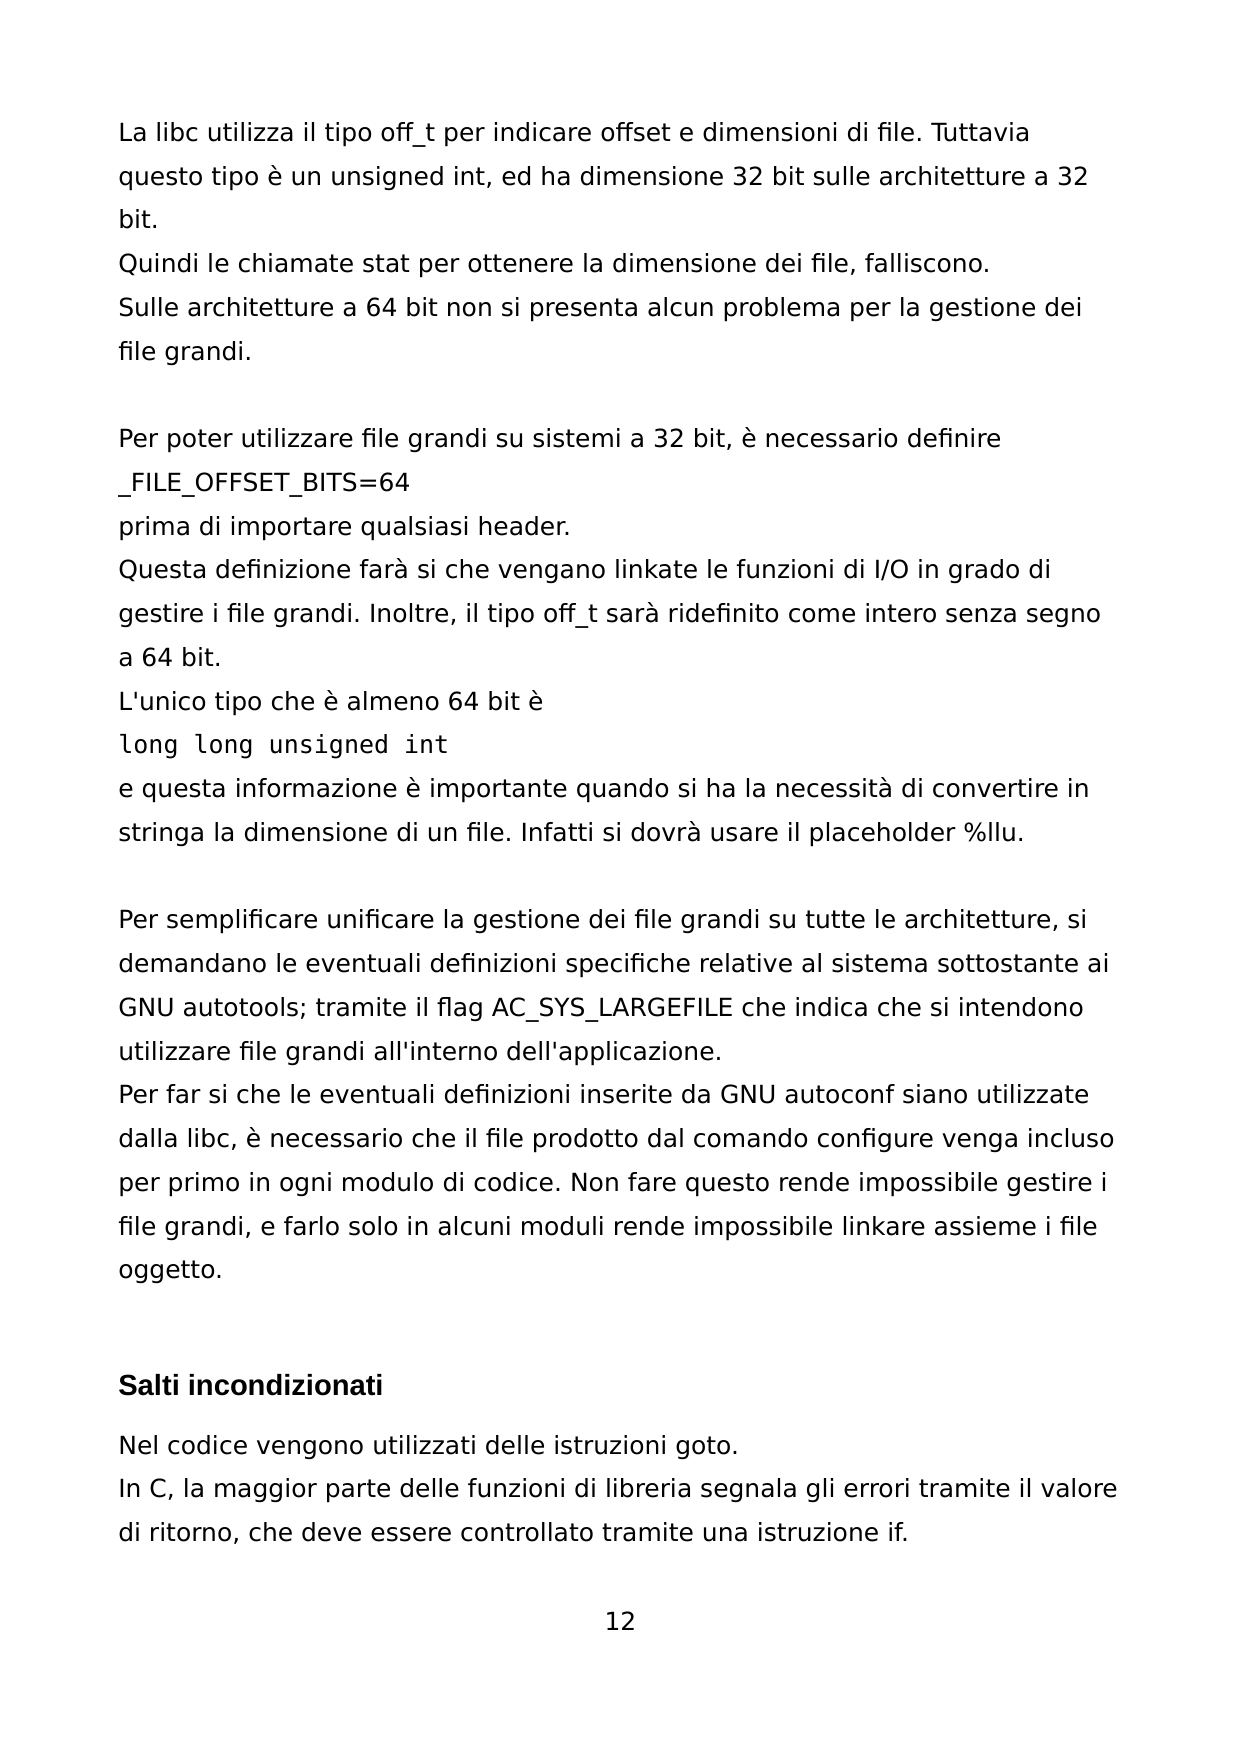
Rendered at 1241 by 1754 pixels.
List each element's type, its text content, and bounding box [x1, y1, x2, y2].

subtitle Salti incondizionati [118, 1368, 1122, 1402]
text e questa informazione è importante quando si ha la necessità di convertire in stringa la dimensione di un file. Infatti si dovrà usare il placeholder %llu. [118, 774, 1122, 847]
text Questa definizione farà si che vengano linkate le funzioni di I/O in grado di gestire i file grandi. Inoltre, il tipo off_t sarà ridefinito come intero senza segno a 64 bit. [118, 556, 1122, 672]
text Per semplificare unificare la gestione dei file grandi su tutte le architetture, si demandano le eventuali definizioni specifiche relative al sistema sottostante ai GNU autotools; tramite il flag AC_SYS_LARGEFILE che indica che si intendono utilizzare file grandi all'interno dell'applicazione. [118, 906, 1122, 1066]
text L'unico tipo che è almeno 64 bit è [118, 687, 1122, 716]
text La libc utilizza il tipo off_t per indicare offset e dimensioni di file. Tuttavia questo tipo è un unsigned int, ed ha dimensione 32 bit sulle architetture a 32 bit. [118, 118, 1122, 235]
text Sulle architetture a 64 bit non si presenta alcun problema per la gestione dei file grandi. [118, 293, 1122, 366]
text Quindi le chiamate stat per ottenere la dimensione dei file, falliscono. [118, 249, 1122, 278]
text _FILE_OFFSET_BITS=64 [118, 468, 1122, 497]
text Nel codice vengono utilizzati delle istruzioni goto. [118, 1431, 1122, 1460]
text long long unsigned int [118, 731, 1122, 760]
text prima di importare qualsiasi header. [118, 512, 1122, 541]
text In C, la maggior parte delle funzioni di libreria segnala gli errori tramite il valore di ritorno, che deve essere controllato tramite una istruzione if. [118, 1475, 1122, 1548]
text Per far si che le eventuali definizioni inserite da GNU autoconf siano utilizzate dalla libc, è necessario che il file prodotto dal comando configure venga incluso per primo in ogni modulo di codice. Non fare questo rende impossibile gestire i file grandi, e farlo solo in alcuni moduli rende impossibile linkare assieme i file oggetto. [118, 1081, 1122, 1285]
text Per poter utilizzare file grandi su sistemi a 32 bit, è necessario definire [118, 424, 1122, 453]
